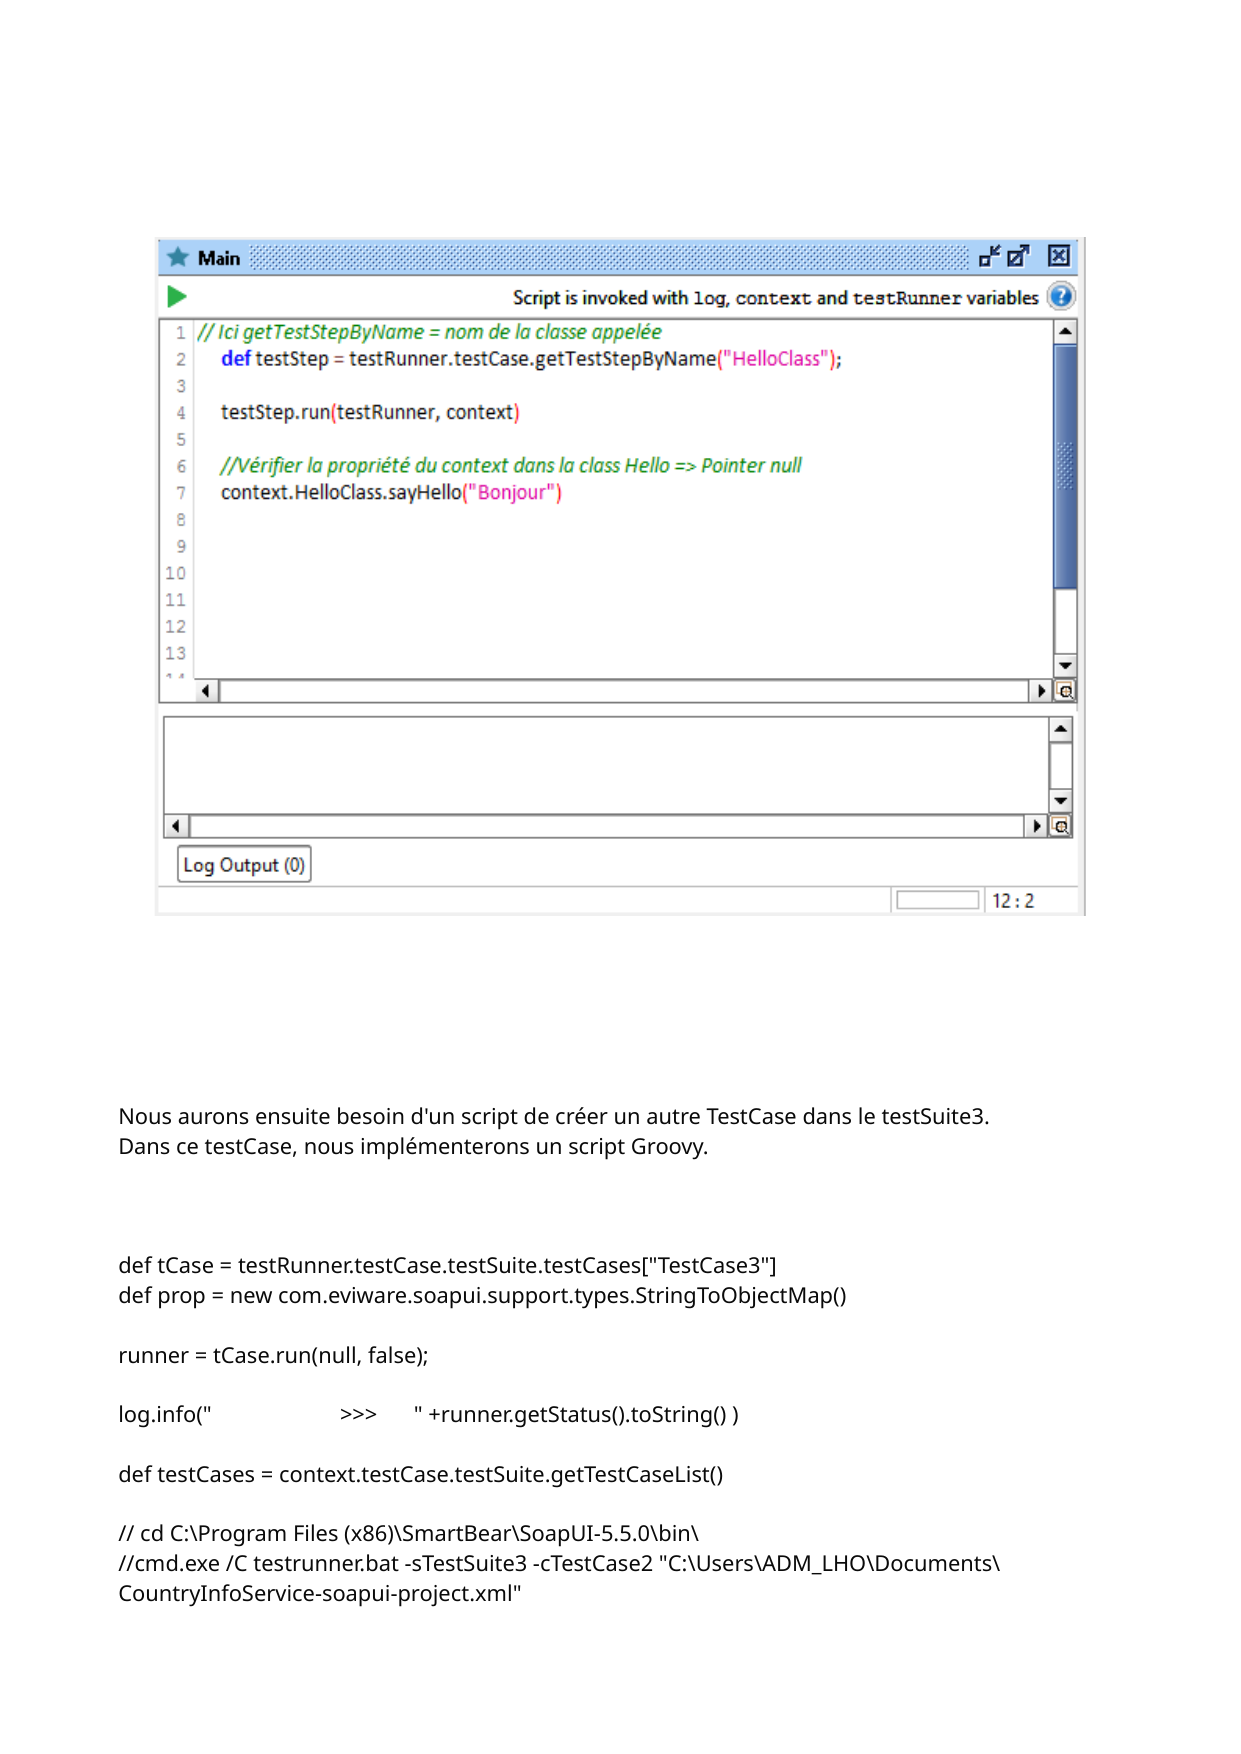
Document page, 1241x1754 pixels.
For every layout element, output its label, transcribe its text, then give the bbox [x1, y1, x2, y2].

text runner = tCase.run(null, false); [118, 1339, 1122, 1369]
text def prop = new com.eviware.soapui.support.types.StringToObjectMap() [118, 1280, 1122, 1310]
text Dans ce testCase, nous implémenterons un script Groovy. [118, 1131, 1122, 1161]
text def testCases = context.testCase.testSuite.getTestCaseList() [118, 1459, 1122, 1488]
text // cd C:\Program Files (x86)\SmartBear\SoapUI-5.5.0\bin\ [118, 1518, 1122, 1548]
text def tCase = testRunner.testCase.testSuite.testCases["TestCase3"] [118, 1250, 1122, 1280]
text log.info(" >>> " +runner.getStatus().toString() ) [118, 1399, 1122, 1429]
text //cmd.exe /C testrunner.bat -sTestSuite3 -cTestCase2 "C:\Users\ADM_LHO\Documents\CountryInfoService-soapui-project.xml" [118, 1548, 1122, 1608]
text Nous aurons ensuite besoin d'un script de créer un autre TestCase dans le testSuite3. [118, 1101, 1122, 1131]
